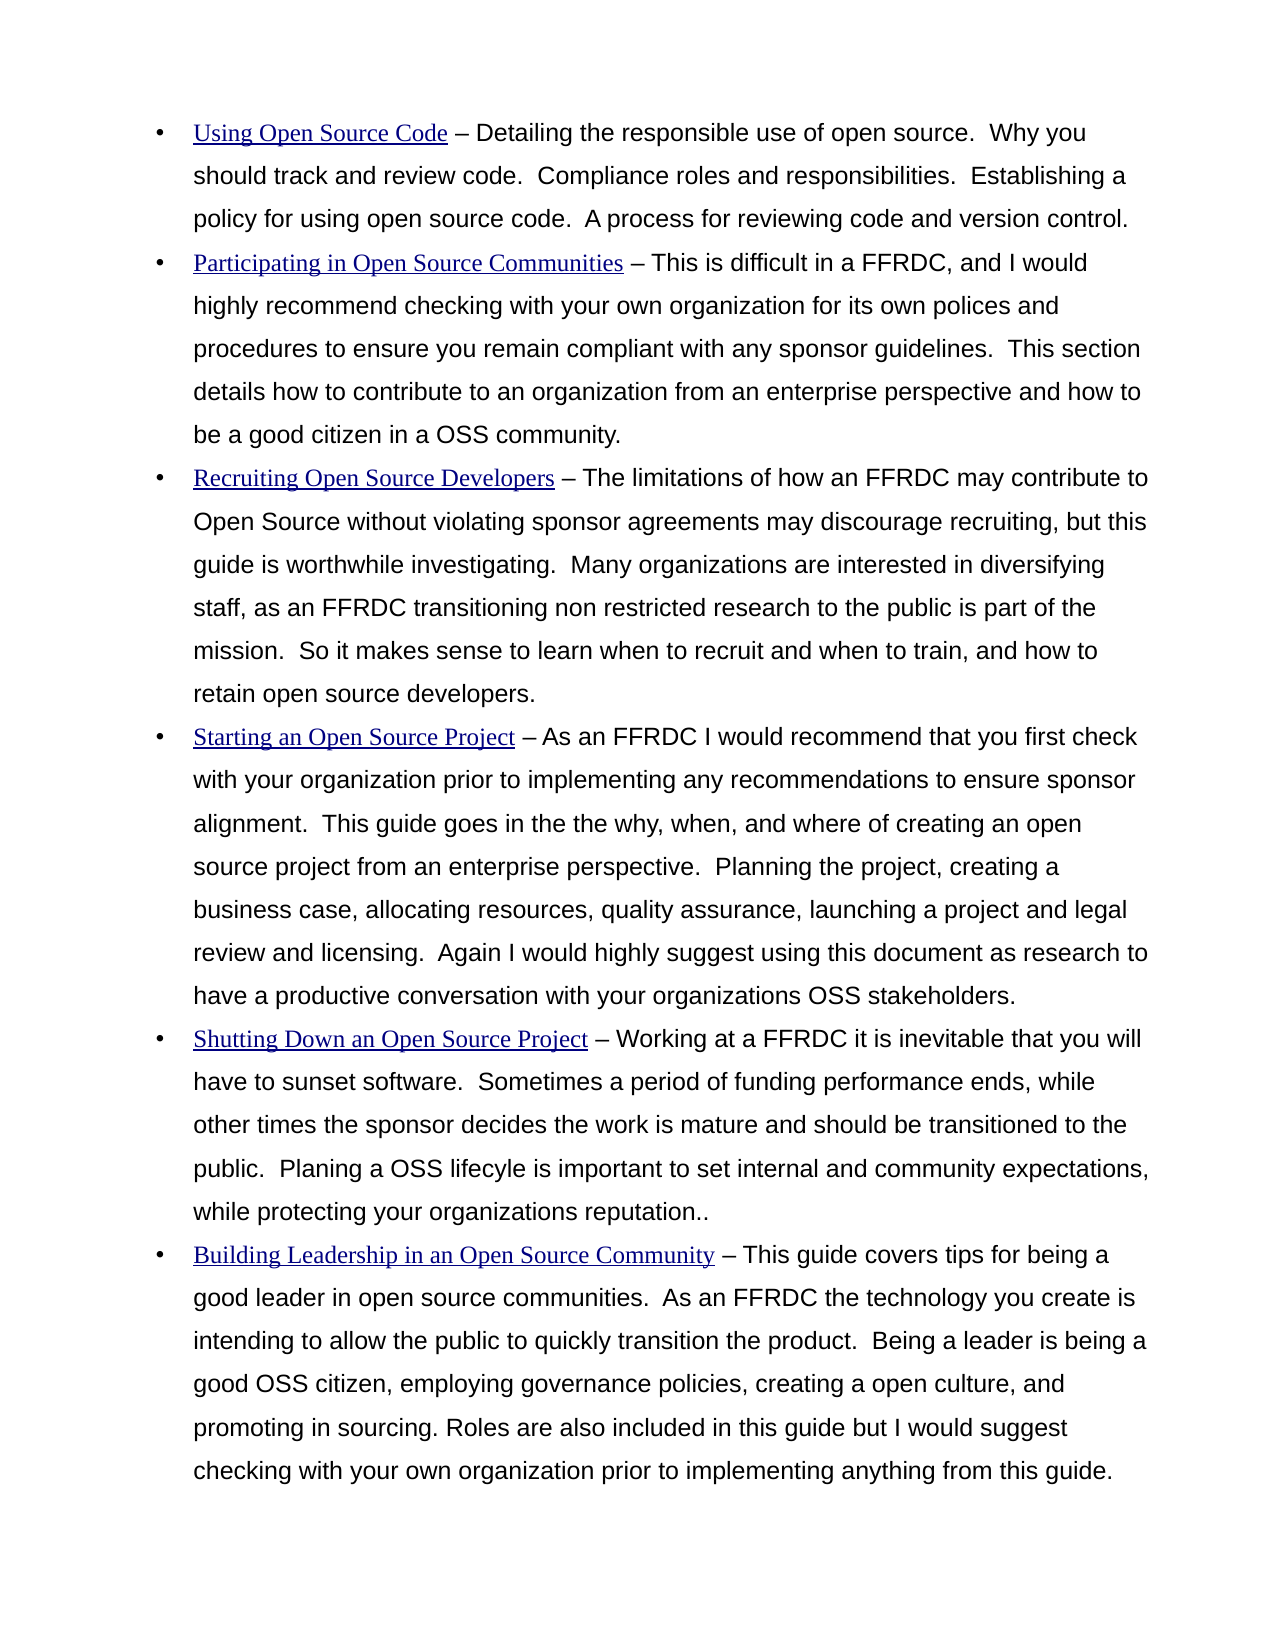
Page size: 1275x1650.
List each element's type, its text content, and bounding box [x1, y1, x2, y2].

list Starting an Open Source Project – As an FFRDC I would recommend that you first check with your organization prior to implementing any recommendations to ensure sponsor alignment. This guide goes in the the why, when, and where of creating an open source project from an enterprise perspective. Planning the project, creating a business case, allocating resources, quality assurance, launching a project and legal review and licensing. Again I would highly suggest using this document as research to have a productive conversation with your organizations OSS stakeholders. [156, 722, 1157, 1010]
list Participating in Open Source Communities – This is difficult in a FFRDC, and I would highly recommend checking with your own organization for its own polices and procedures to ensure you remain compliant with any sponsor guidelines. This section details how to contribute to an organization from an enterprise perspective and how to be a good citizen in a OSS community. [156, 248, 1157, 449]
list Using Open Source Code – Detailing the responsible use of open source. Why you should track and review code. Compliance roles and responsibilities. Establishing a policy for using open source code. A process for reviewing code and version control. [156, 118, 1157, 233]
list Recruiting Open Source Developers – The limitations of how an FFRDC may contribute to Open Source without violating sponsor agreements may discourage recruiting, but this guide is worthwhile investigating. Many organizations are interested in diversifying staff, as an FFRDC transitioning non restricted research to the public is part of the mission. So it makes sense to learn when to recruit and when to train, and how to retain open source developers. [156, 463, 1157, 708]
list Shutting Down an Open Source Project – Working at a FFRDC it is inevitable that you will have to sunset software. Sometimes a period of funding performance ends, while other times the sponsor decides the work is mature and should be transitioned to the public. Planing a OSS lifecyle is important to set internal and community expectations, while protecting your organizations reputation.. [156, 1024, 1157, 1226]
list Building Leadership in an Open Source Community – This guide covers tips for being a good leader in open source communities. As an FFRDC the technology you create is intending to allow the public to quickly transition the product. Being a leader is being a good OSS citizen, employing governance policies, creating a open culture, and promoting in sourcing. Roles are also included in this guide but I would suggest checking with your own organization prior to implementing anything from this guide. [156, 1240, 1157, 1484]
